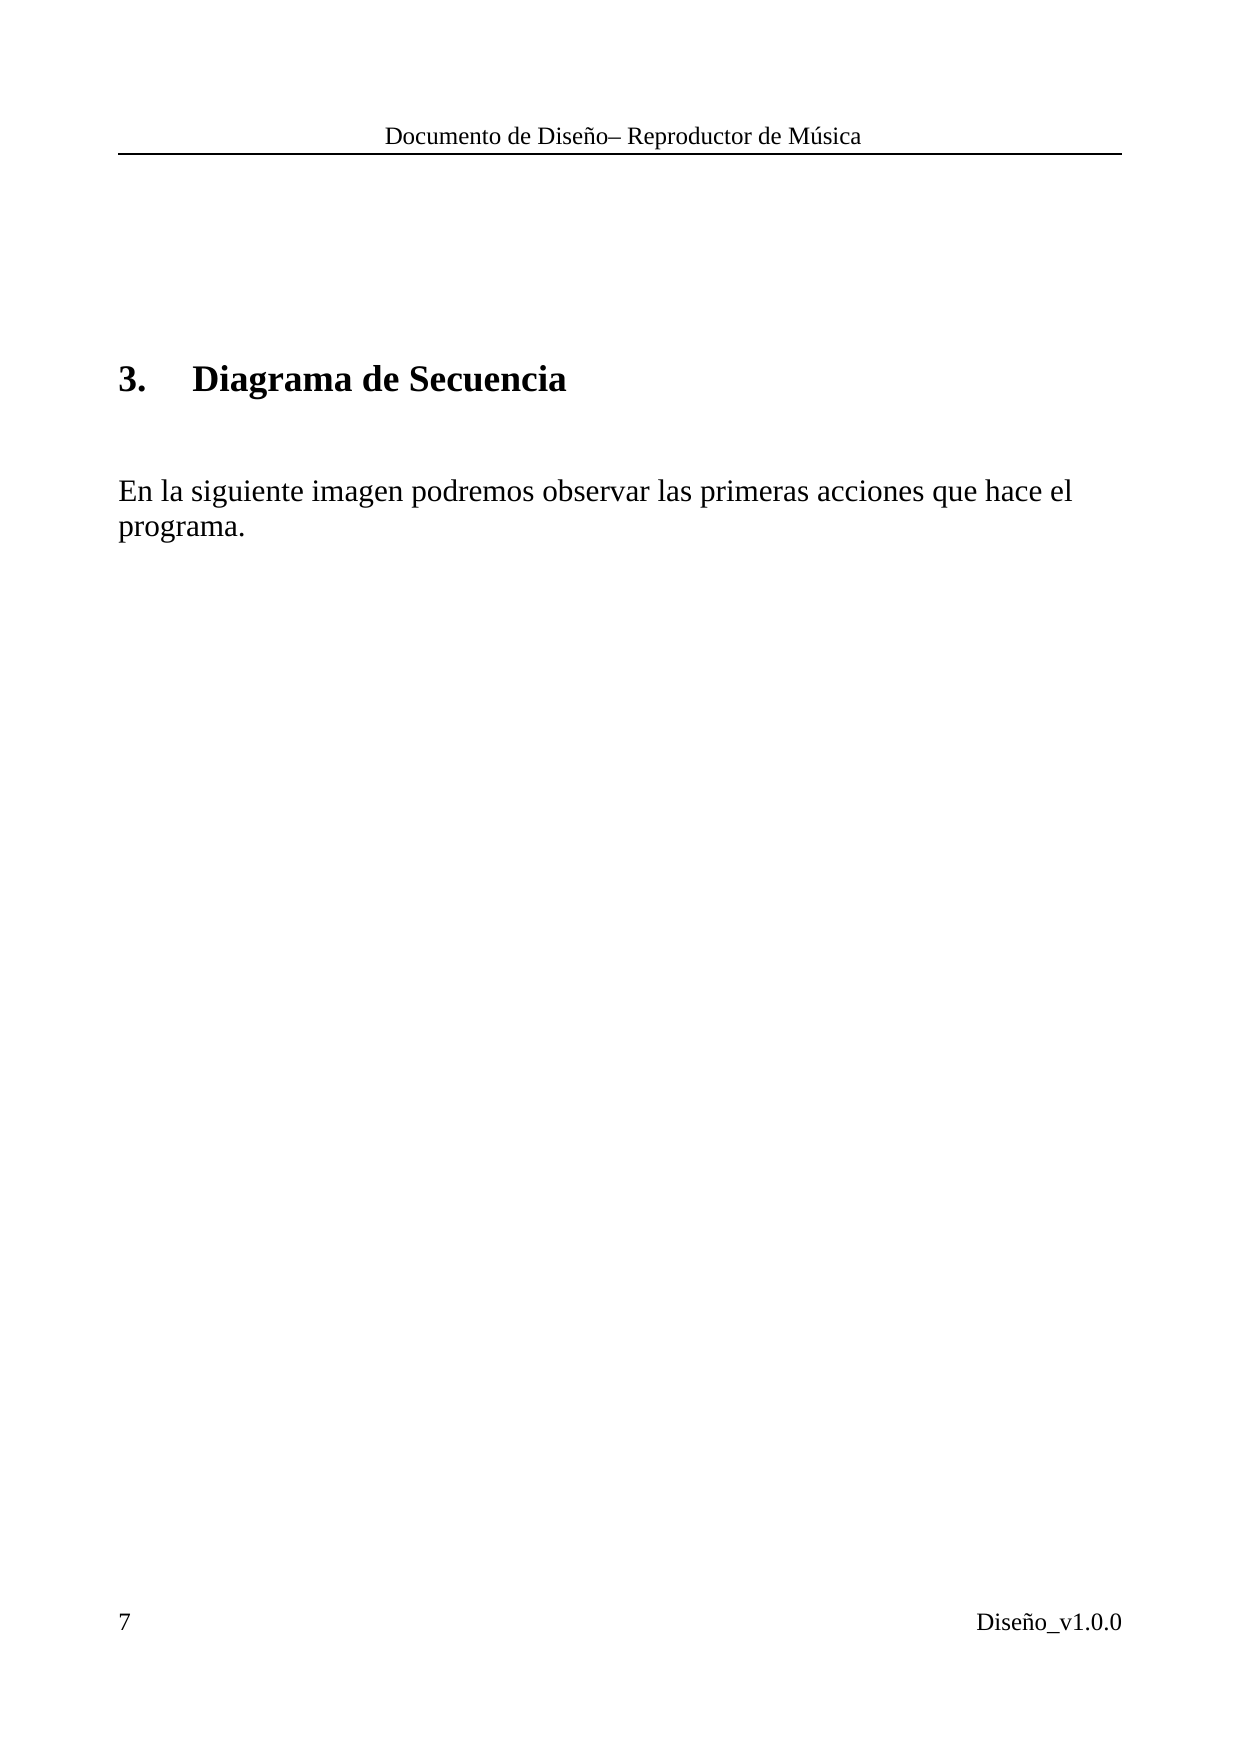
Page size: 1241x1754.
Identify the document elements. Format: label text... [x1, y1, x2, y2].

text 3. Diagrama de Secuencia [118, 357, 1122, 400]
text En la siguiente imagen podremos observar las primeras acciones que hace el programa. [118, 472, 1122, 544]
